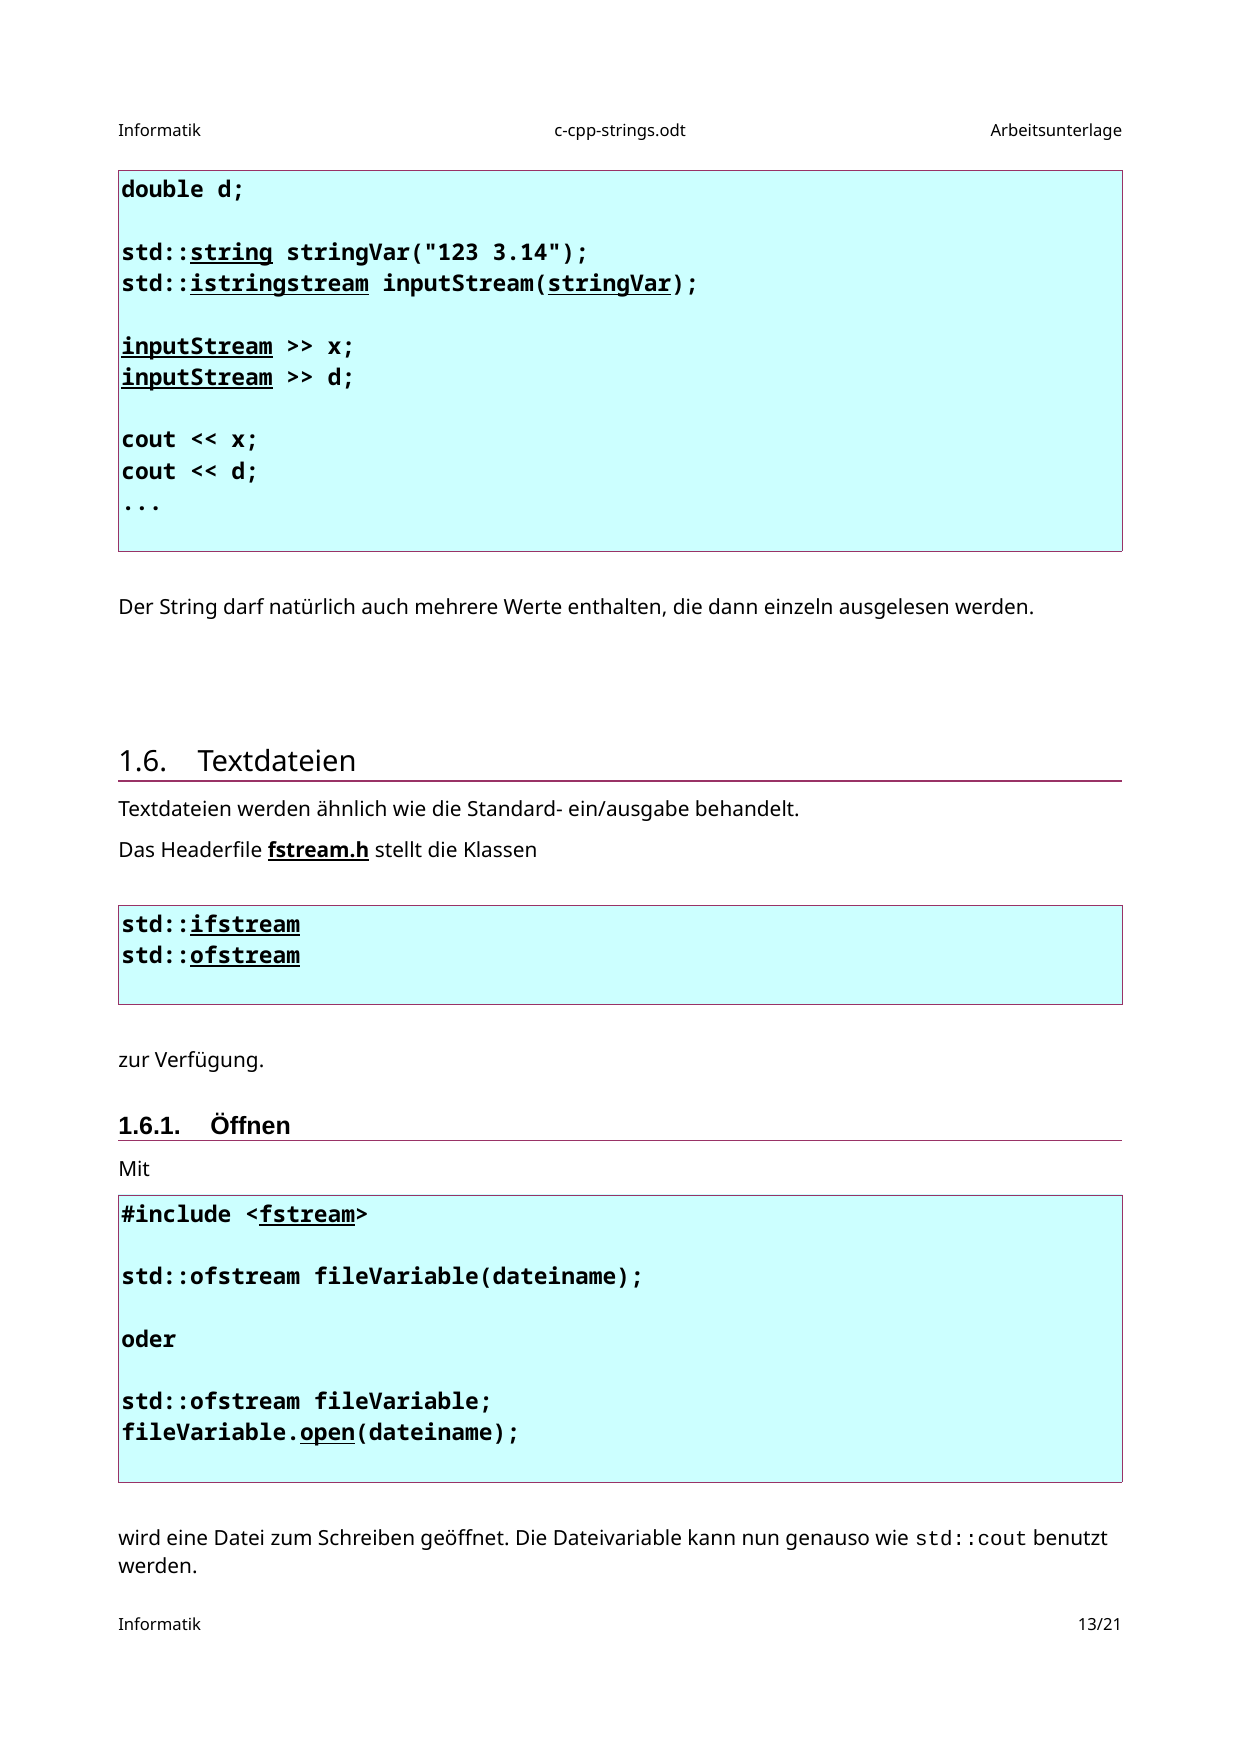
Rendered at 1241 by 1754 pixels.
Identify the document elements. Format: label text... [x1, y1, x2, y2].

text wird eine Datei zum Schreiben geöffnet. Die Dateivariable kann nun genauso wie std::cout benutzt werden. [118, 1523, 1122, 1580]
text std::ofstream fileVariable; [119, 1382, 1122, 1413]
text #include <fstream> [119, 1196, 1122, 1226]
text cout << d; [119, 452, 1122, 483]
text ... [119, 483, 1122, 514]
text inputStream >> x; [119, 327, 1122, 358]
text zur Verfügung. [118, 1045, 1122, 1074]
subtitle Öffnen [118, 1111, 1122, 1140]
text Das Headerfile fstream.h stellt die Klassen [118, 835, 1122, 892]
text oder [119, 1319, 1122, 1351]
text cout << x; [119, 420, 1122, 452]
text fileVariable.open(dateiname); [119, 1413, 1122, 1444]
text std::istringstream inputStream(stringVar); [119, 264, 1122, 295]
text std::ofstream [119, 936, 1122, 967]
text double d; [119, 171, 1122, 202]
text std::ifstream [119, 906, 1122, 936]
text inputStream >> d; [119, 358, 1122, 389]
text std::ofstream fileVariable(dateiname); [119, 1257, 1122, 1288]
subtitle Textdateien [118, 740, 1122, 780]
text std::string stringVar("123 3.14"); [119, 233, 1122, 264]
text Mit [118, 1154, 1122, 1182]
text Textdateien werden ähnlich wie die Standard- ein/ausgabe behandelt. [118, 794, 1122, 823]
text Der String darf natürlich auch mehrere Werte enthalten, die dann einzeln ausgelesen werden. [118, 592, 1122, 621]
